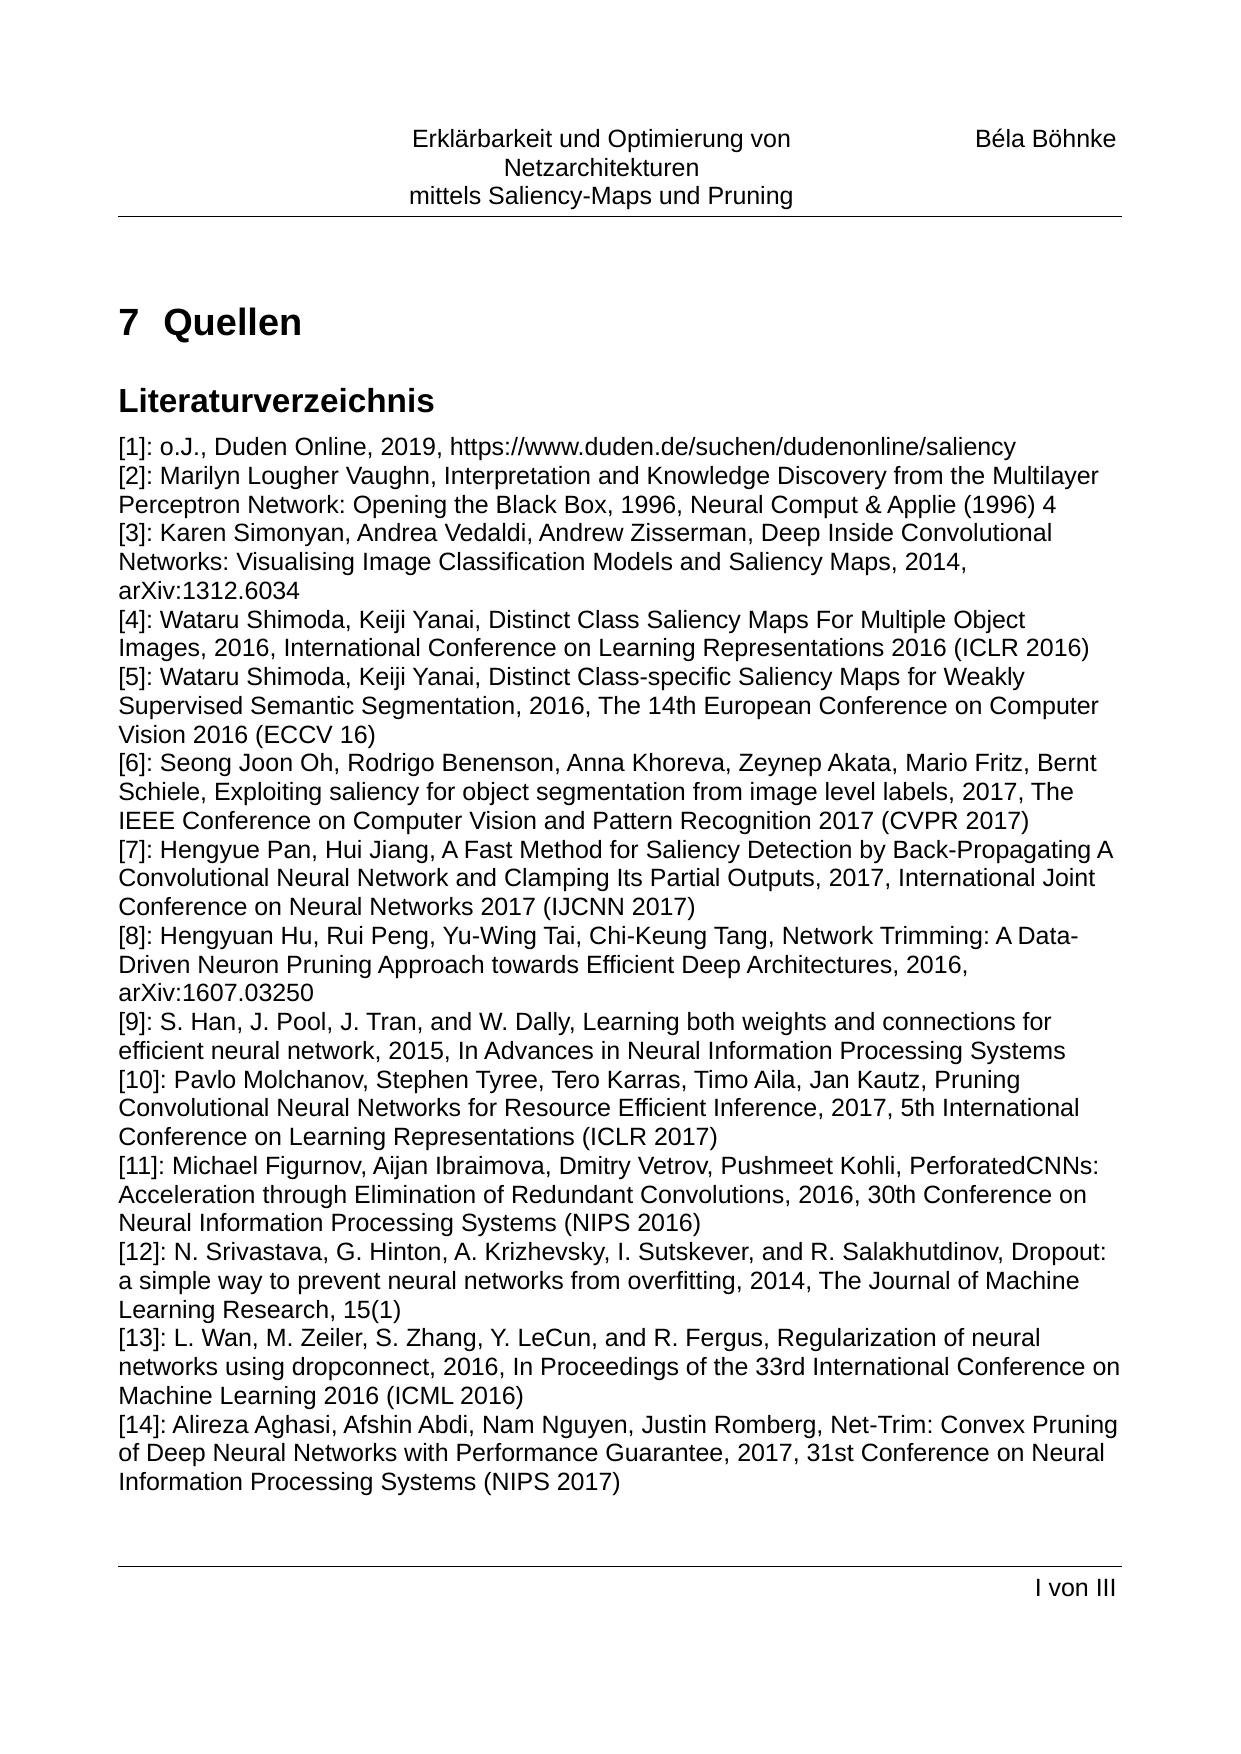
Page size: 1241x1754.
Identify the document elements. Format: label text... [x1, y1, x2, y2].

text [9]: S. Han, J. Pool, J. Tran, and W. Dally, Learning both weights and connections for efficient neural network, 2015, In Advances in Neural Information Processing Systems [118, 1007, 1122, 1065]
text [10]: Pavlo Molchanov, Stephen Tyree, Tero Karras, Timo Aila, Jan Kautz, Pruning Convolutional Neural Networks for Resource Efficient Inference, 2017, 5th International Conference on Learning Representations (ICLR 2017) [118, 1065, 1122, 1151]
subtitle Literaturverzeichnis [118, 381, 1122, 420]
text [2]: Marilyn Lougher Vaughn, Interpretation and Knowledge Discovery from the Multilayer Perceptron Network: Opening the Black Box, 1996, Neural Comput & Applie (1996) 4 [118, 461, 1122, 518]
text [11]: Michael Figurnov, Aijan Ibraimova, Dmitry Vetrov, Pushmeet Kohli, PerforatedCNNs: Acceleration through Elimination of Redundant Convolutions, 2016, 30th Conference on Neural Information Processing Systems (NIPS 2016) [118, 1151, 1122, 1237]
text [13]: L. Wan, M. Zeiler, S. Zhang, Y. LeCun, and R. Fergus, Regularization of neural networks using dropconnect, 2016, In Proceedings of the 33rd International Conference on Machine Learning 2016 (ICML 2016) [118, 1323, 1122, 1410]
text [3]: Karen Simonyan, Andrea Vedaldi, Andrew Zisserman, Deep Inside Convolutional Networks: Visualising Image Classification Models and Saliency Maps, 2014, arXiv:1312.6034 [118, 518, 1122, 605]
text [12]: N. Srivastava, G. Hinton, A. Krizhevsky, I. Sutskever, and R. Salakhutdinov, Dropout: a simple way to prevent neural networks from overfitting, 2014, The Journal of Machine Learning Research, 15(1) [118, 1237, 1122, 1323]
text [6]: Seong Joon Oh, Rodrigo Benenson, Anna Khoreva, Zeynep Akata, Mario Fritz, Bernt Schiele, Exploiting saliency for object segmentation from image level labels, 2017, The IEEE Conference on Computer Vision and Pattern Recognition 2017 (CVPR 2017) [118, 748, 1122, 835]
subtitle Quellen [118, 300, 1122, 344]
text [8]: Hengyuan Hu, Rui Peng, Yu-Wing Tai, Chi-Keung Tang, Network Trimming: A Data-Driven Neuron Pruning Approach towards Efficient Deep Architectures, 2016, arXiv:1607.03250 [118, 921, 1122, 1007]
text [7]: Hengyue Pan, Hui Jiang, A Fast Method for Saliency Detection by Back-Propagating A Convolutional Neural Network and Clamping Its Partial Outputs, 2017, International Joint Conference on Neural Networks 2017 (IJCNN 2017) [118, 835, 1122, 921]
text [4]: Wataru Shimoda, Keiji Yanai, Distinct Class Saliency Maps For Multiple Object Images, 2016, International Conference on Learning Representations 2016 (ICLR 2016) [118, 605, 1122, 662]
text [1]: o.J., Duden Online, 2019, https://www.duden.de/suchen/dudenonline/saliency [118, 432, 1122, 461]
text [5]: Wataru Shimoda, Keiji Yanai, Distinct Class-specific Saliency Maps for Weakly Supervised Semantic Segmentation, 2016, The 14th European Conference on Computer Vision 2016 (ECCV 16) [118, 662, 1122, 748]
text [14]: Alireza Aghasi, Afshin Abdi, Nam Nguyen, Justin Romberg, Net-Trim: Convex Pruning of Deep Neural Networks with Performance Guarantee, 2017, 31st Conference on Neural Information Processing Systems (NIPS 2017) [118, 1410, 1122, 1496]
